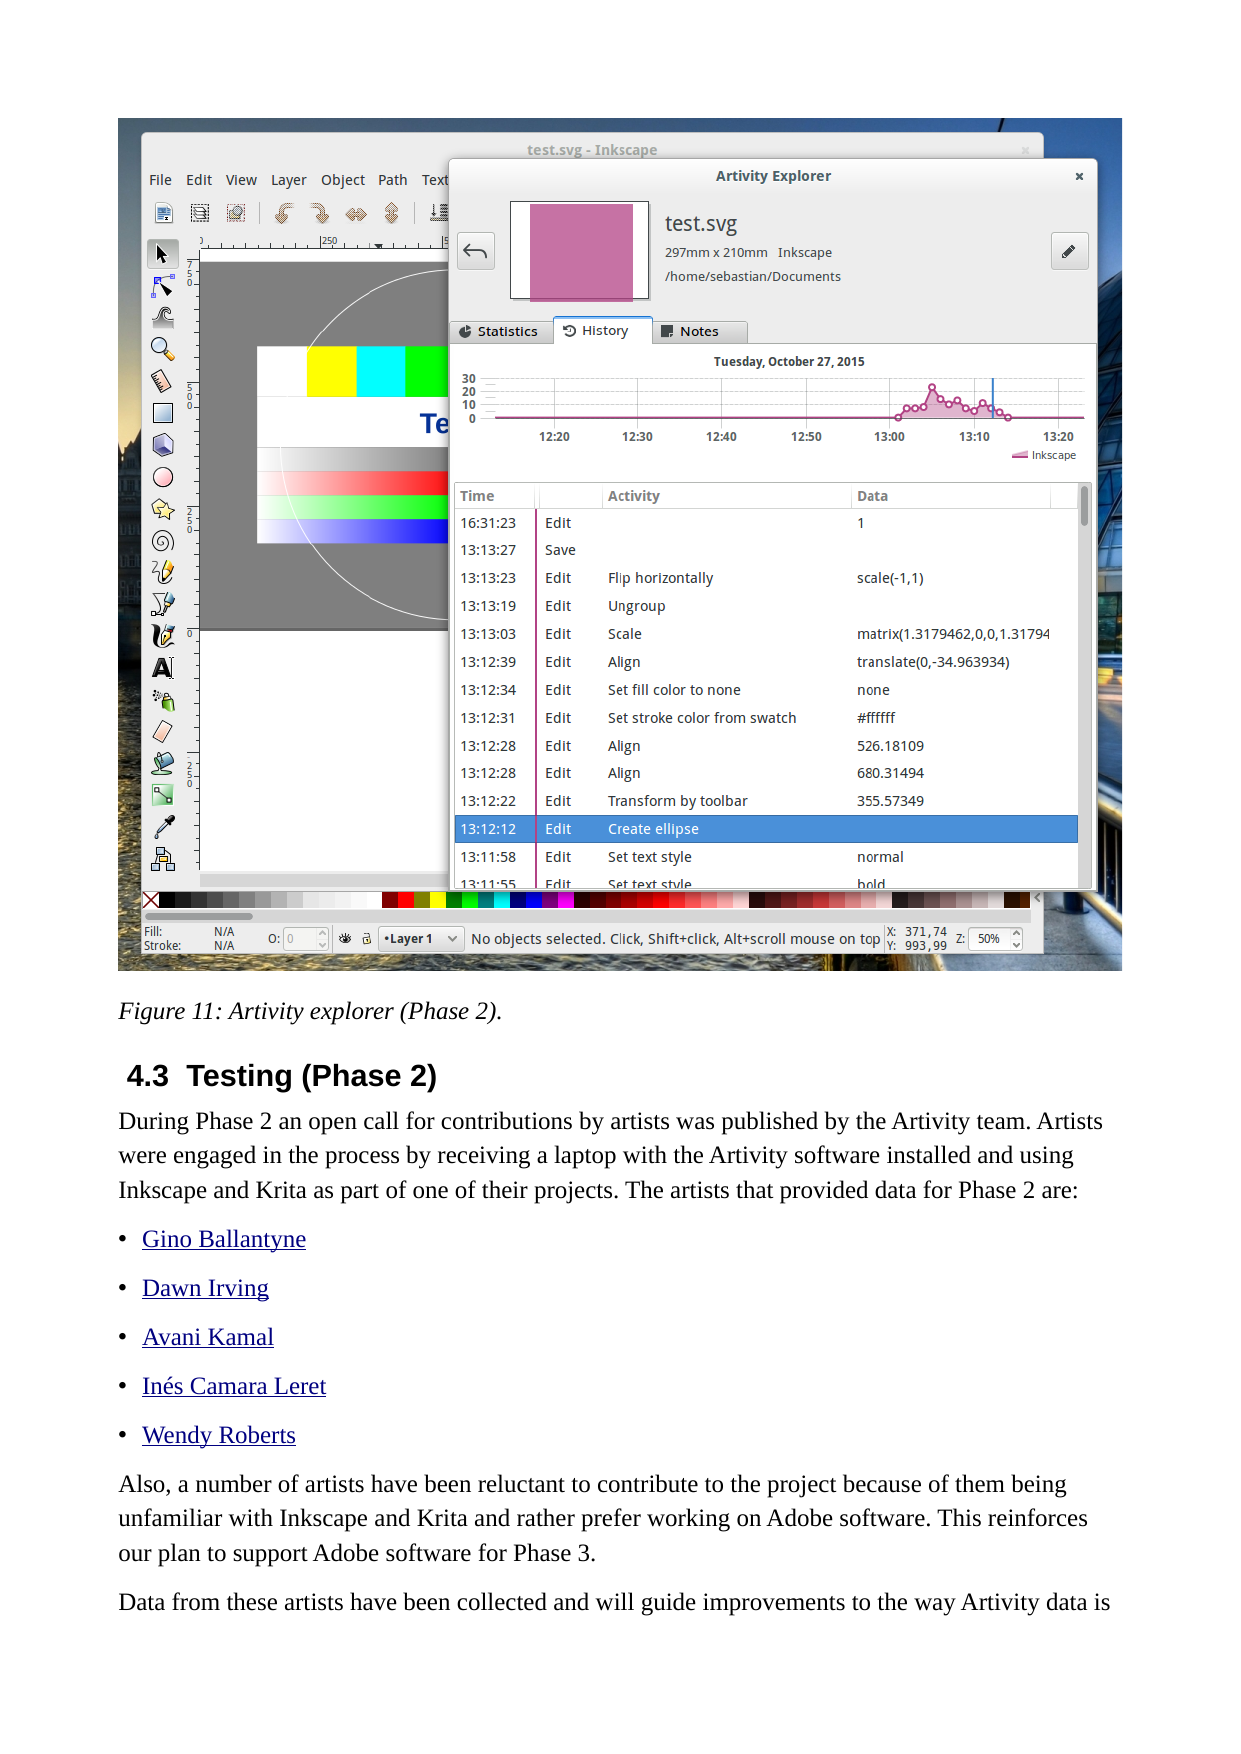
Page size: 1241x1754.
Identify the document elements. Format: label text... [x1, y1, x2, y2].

picture [118, 118, 1123, 971]
list Wendy Roberts [118, 1420, 1122, 1449]
subtitle Testing (Phase 2) [118, 1058, 1122, 1093]
list Gino Ballantyne [118, 1224, 1122, 1252]
list Inés Camara Leret [118, 1371, 1122, 1400]
text Data from these artists have been collected and will guide improvements to the way Artivity data is [118, 1587, 1122, 1616]
text Also, a number of artists have been reluctant to contribute to the project because of them being unfamiliar with Inkscape and Krita and rather prefer working on Adobe software. This reinforces our plan to support Adobe software for Phase 3. [118, 1469, 1122, 1567]
list Dawn Irving [118, 1273, 1122, 1302]
list Avani Kamal [118, 1322, 1122, 1351]
text During Phase 2 an open call for contributions by artists was published by the Artivity team. Artists were engaged in the process by receiving a laptop with the Artivity software installed and using Inkscape and Krita as part of one of their projects. The artists that provided data for Phase 2 are: [118, 1106, 1122, 1203]
text Figure 11: Artivity explorer (Phase 2). [118, 996, 1122, 1024]
